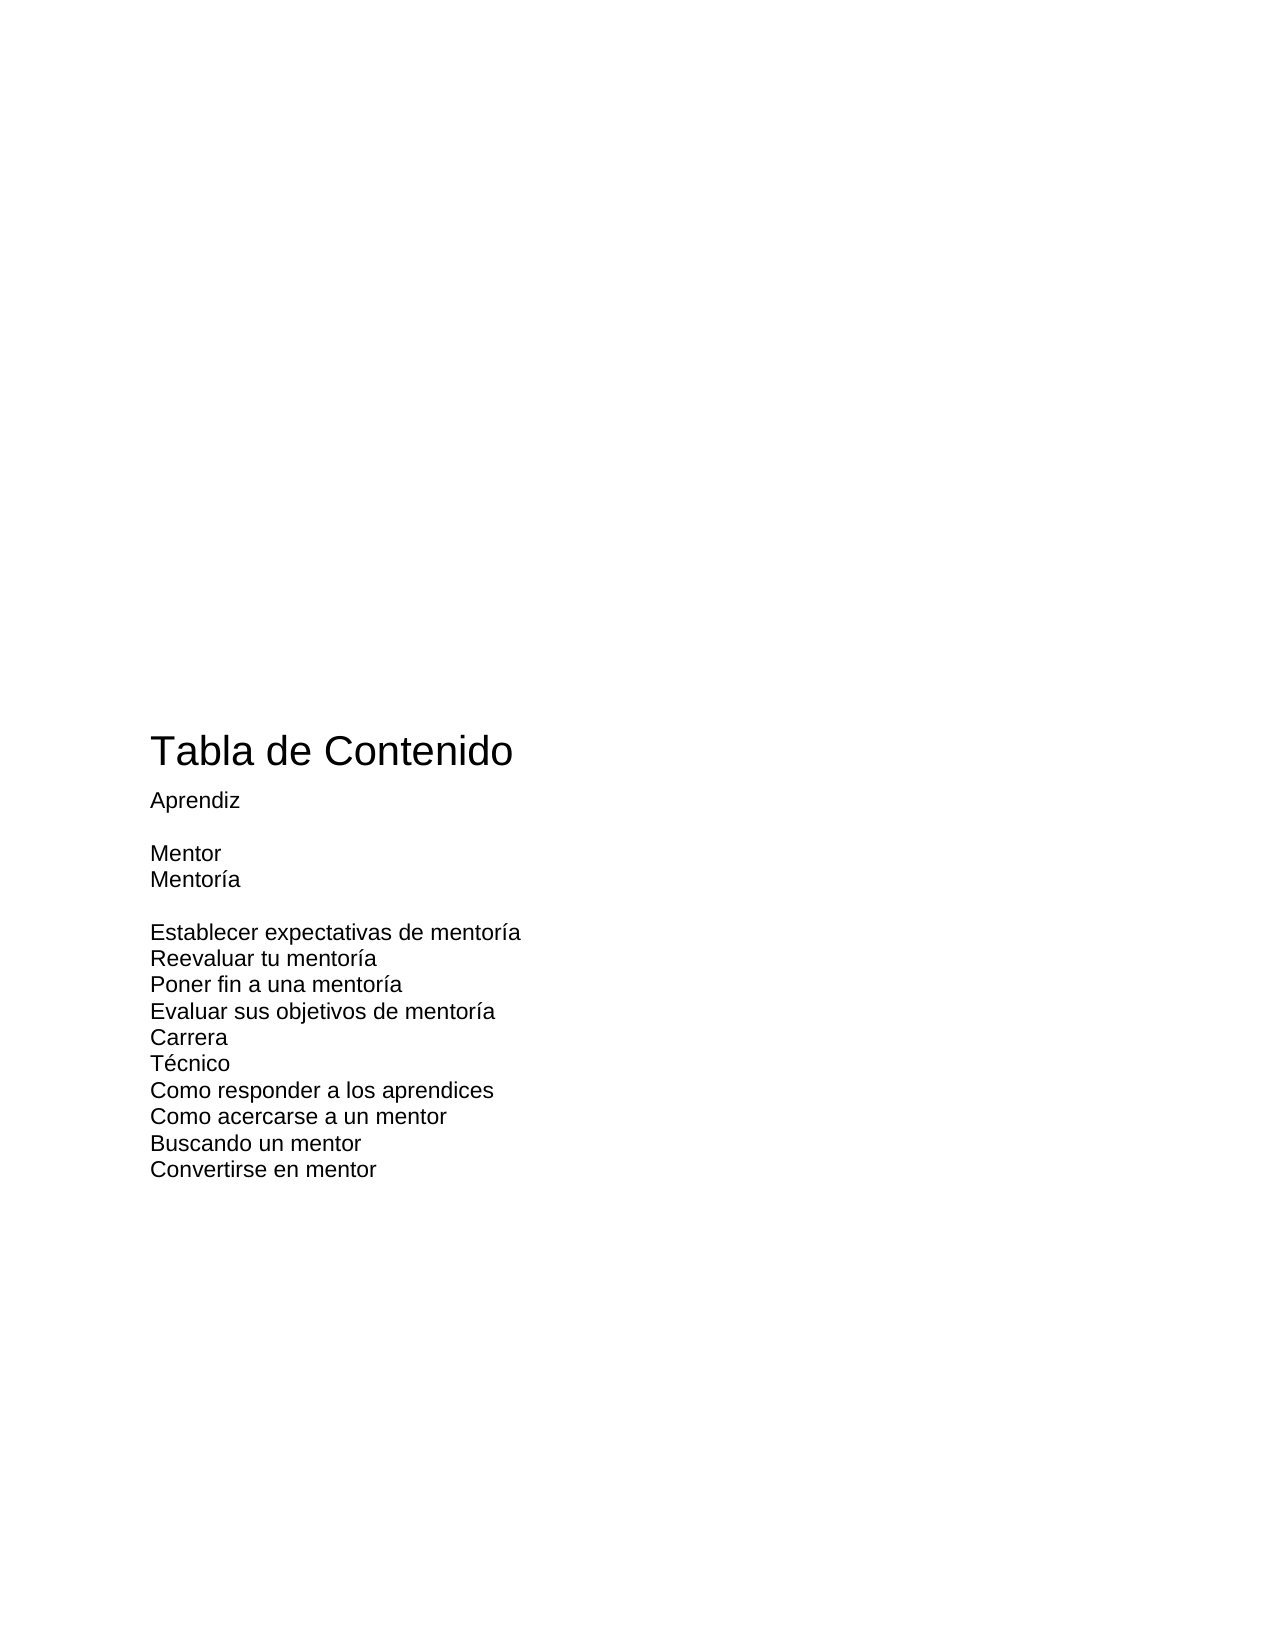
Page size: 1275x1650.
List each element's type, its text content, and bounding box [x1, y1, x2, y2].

text Mentoría [150, 866, 1125, 892]
text Reevaluar tu mentoría [150, 945, 1125, 971]
text Poner fin a una mentoría [150, 971, 1125, 998]
text Como acercarse a un mentor [150, 1103, 1125, 1129]
text Carrera [150, 1024, 1125, 1050]
text Establecer expectativas de mentoría [150, 919, 1125, 945]
text Buscando un mentor [150, 1129, 1125, 1156]
text Evaluar sus objetivos de mentoría [150, 998, 1125, 1024]
text Como responder a los aprendices [150, 1077, 1125, 1103]
text Aprendiz [150, 787, 1125, 813]
text Técnico [150, 1050, 1125, 1077]
subtitle Tabla de Contenido [150, 726, 1125, 774]
text Convertirse en mentor [150, 1156, 1125, 1182]
text Mentor [150, 839, 1125, 866]
